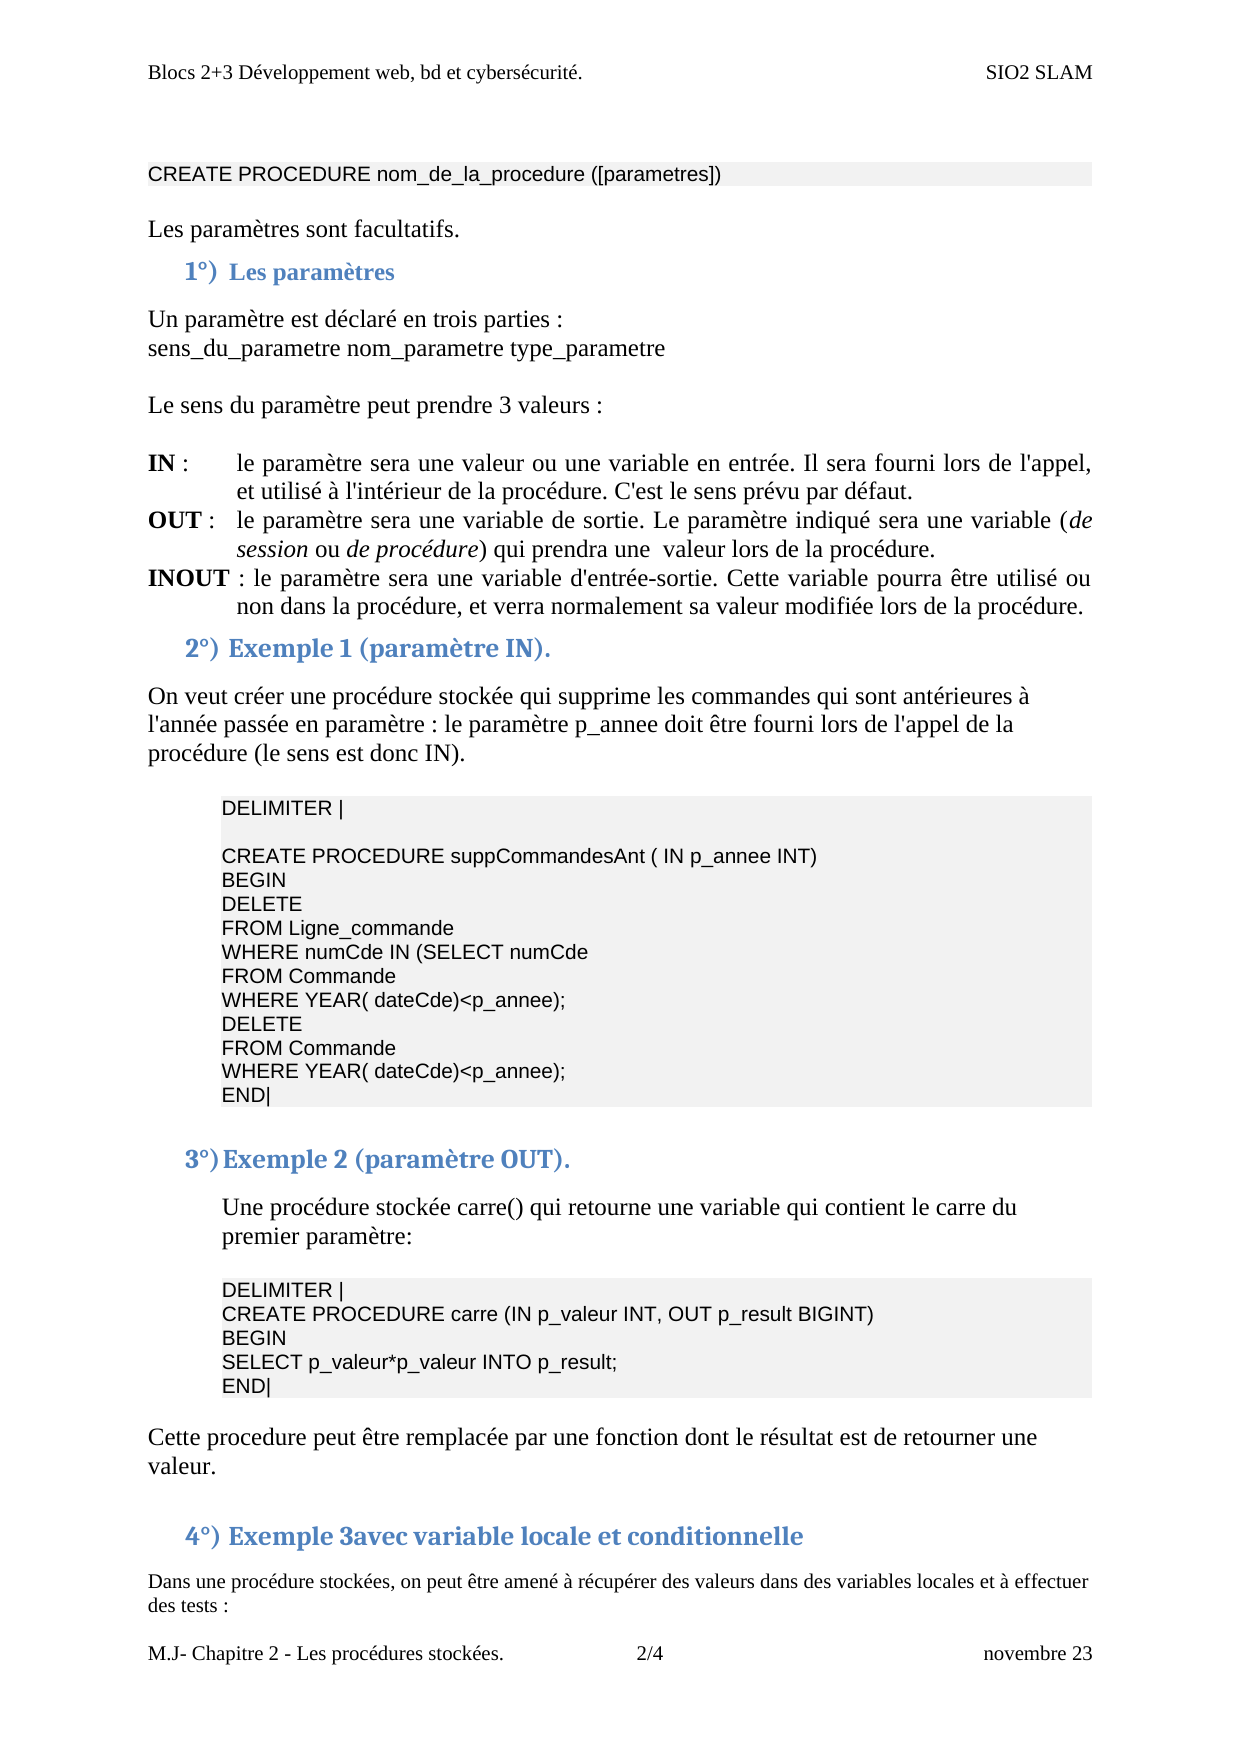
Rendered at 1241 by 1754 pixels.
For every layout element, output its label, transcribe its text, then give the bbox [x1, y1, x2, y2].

text WHERE YEAR( dateCde)<p_annee); [221, 1059, 1092, 1083]
text Un paramètre est déclaré en trois parties : [148, 304, 1092, 333]
subtitle Exemple 3avec variable locale et conditionnelle [185, 1521, 1092, 1552]
text DELETE [221, 1011, 1092, 1035]
text BEGIN [222, 1326, 1092, 1350]
text Dans une procédure stockées, on peut être amené à récupérer des valeurs dans des variables locales et à effectuer des tests : [148, 1569, 1092, 1617]
text SELECT p_valeur*p_valeur INTO p_result; [222, 1350, 1092, 1374]
text DELIMITER | [222, 1278, 1092, 1302]
text CREATE PROCEDURE nom_de_la_procedure ([parametres]) [148, 162, 1092, 186]
subtitle Les paramètres [185, 256, 1092, 287]
text INOUT : le paramètre sera une variable d'entrée-sortie. Cette variable pourra être utilisé ou non dans la procédure, et verra normalement sa valeur modifiée lors de la procédure. [148, 563, 1092, 620]
text Une procédure stockée carre() qui retourne une variable qui contient le carre du premier paramètre: [222, 1192, 1092, 1249]
text CREATE PROCEDURE carre (IN p_valeur INT, OUT p_result BIGINT) [222, 1302, 1092, 1326]
text OUT : le paramètre sera une variable de sortie. Le paramètre indiqué sera une variable (de session ou de procédure) qui prendra une valeur lors de la procédure. [148, 505, 1092, 563]
text WHERE numCde IN (SELECT numCde [221, 939, 1092, 963]
text Cette procedure peut être remplacée par une fonction dont le résultat est de retourner une valeur. [148, 1422, 1092, 1479]
text IN : le paramètre sera une valeur ou une variable en entrée. Il sera fourni lors de l'appel, et utilisé à l'intérieur de la procédure. C'est le sens prévu par défaut. [148, 448, 1092, 505]
subtitle Exemple 2 (paramètre OUT). [185, 1144, 1092, 1175]
text sens_du_parametre nom_parametre type_parametre [148, 333, 1092, 361]
text On veut créer une procédure stockée qui supprime les commandes qui sont antérieures à l'année passée en paramètre : le paramètre p_annee doit être fourni lors de l'appel de la procédure (le sens est donc IN). [148, 681, 1092, 767]
text CREATE PROCEDURE suppCommandesAnt ( IN p_annee INT) [221, 844, 1092, 868]
subtitle Exemple 1 (paramètre IN). [185, 633, 1092, 664]
text Les paramètres sont facultatifs. [148, 214, 1092, 243]
text END| [222, 1374, 1092, 1398]
text FROM Ligne_commande [221, 916, 1092, 939]
text BEGIN [221, 868, 1092, 892]
text Le sens du paramètre peut prendre 3 valeurs : [148, 390, 1092, 419]
text DELETE [221, 892, 1092, 916]
text FROM Commande [221, 1035, 1092, 1059]
text FROM Commande [221, 963, 1092, 987]
text WHERE YEAR( dateCde)<p_annee); [221, 987, 1092, 1011]
text DELIMITER | [221, 796, 1092, 820]
text END| [221, 1083, 1092, 1107]
